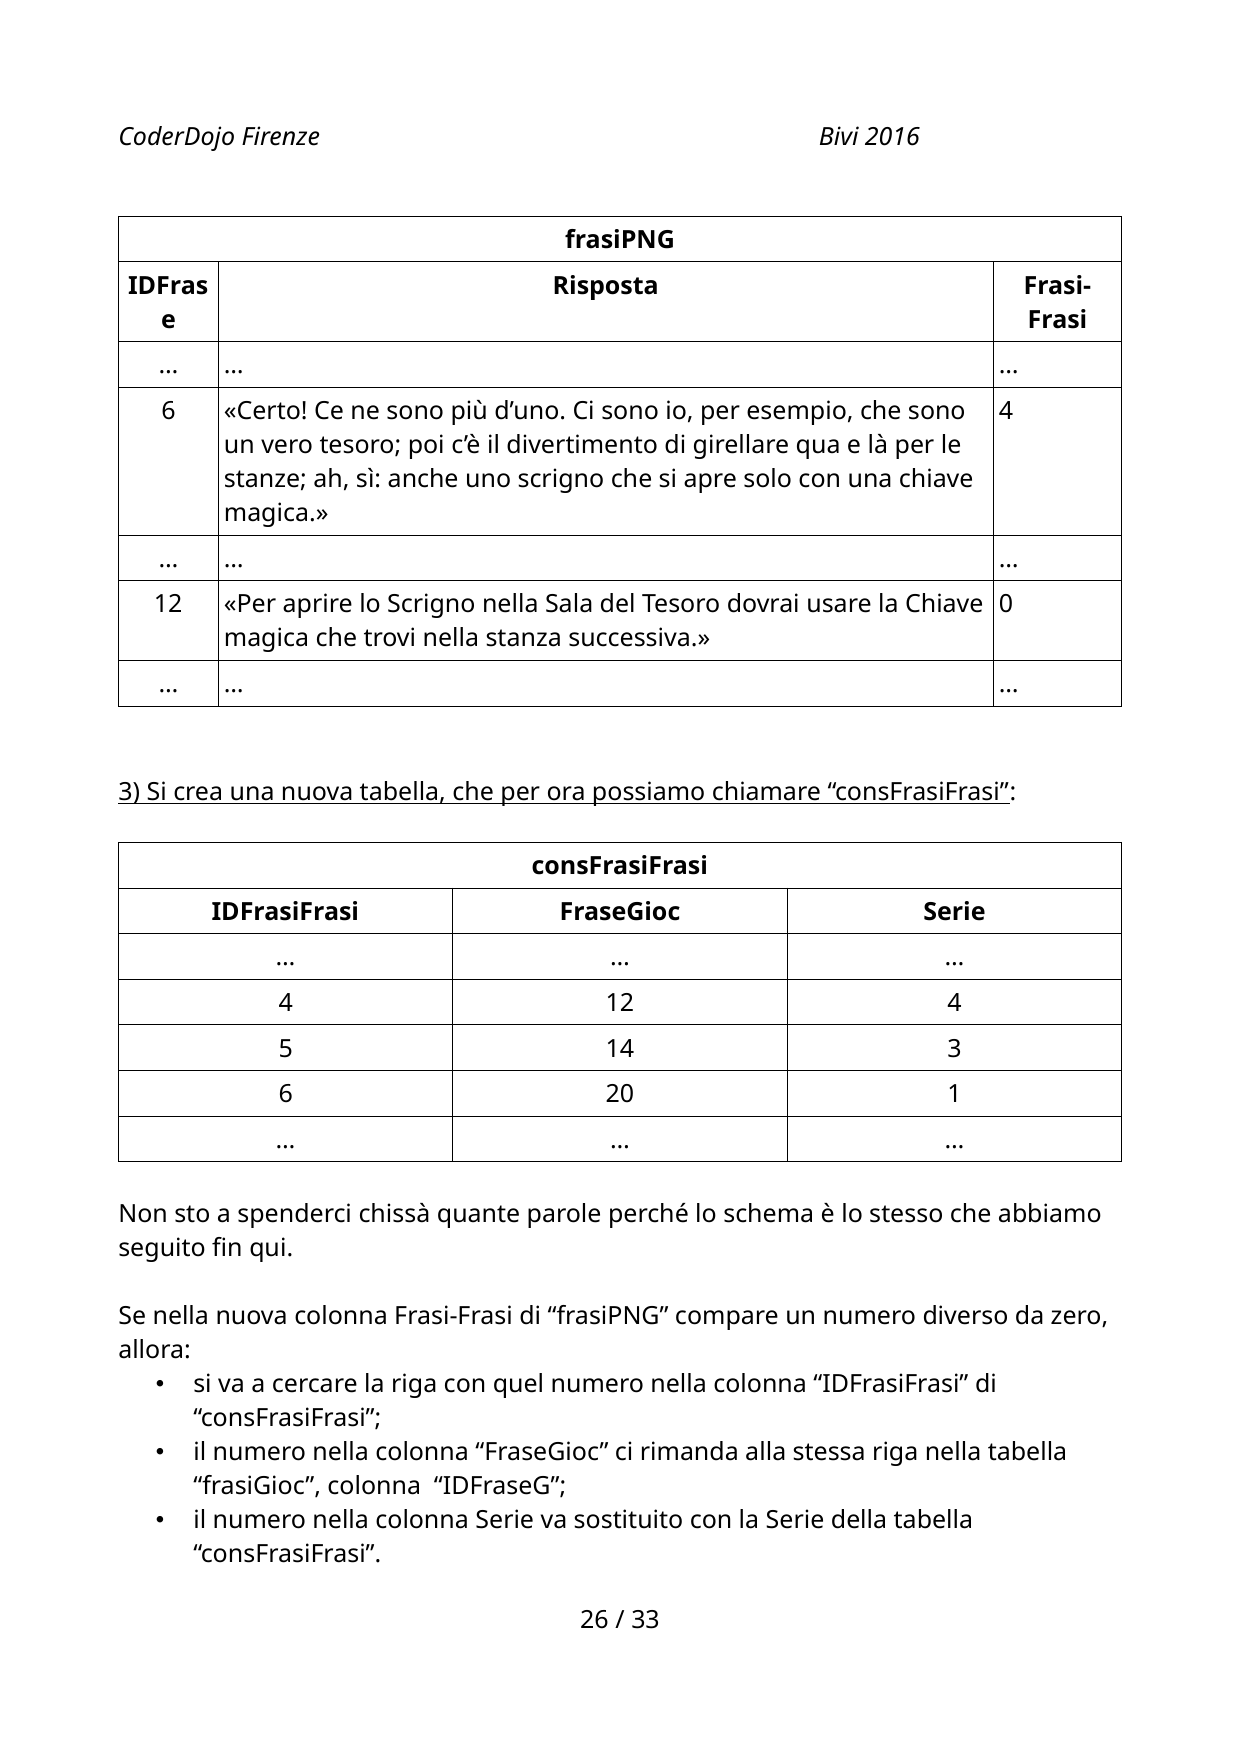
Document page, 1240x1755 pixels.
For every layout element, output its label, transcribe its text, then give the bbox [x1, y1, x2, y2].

table_cell … [219, 342, 993, 387]
table_cell Frasi-Frasi [994, 262, 1121, 341]
table_cell … [788, 934, 1121, 979]
table_cell 4 [119, 980, 452, 1024]
table_cell 6 [119, 388, 218, 534]
table_cell 14 [453, 1025, 787, 1070]
table_cell … [219, 661, 993, 706]
table_cell 6 [119, 1071, 452, 1116]
table_cell … [119, 1117, 452, 1161]
table_cell … [119, 342, 218, 387]
table_cell 4 [994, 388, 1121, 534]
table_cell «Per aprire lo Scrigno nella Sala del Tesoro dovrai usare la Chiave magica che trovi nella stanza successiva.» [219, 581, 993, 660]
table_cell … [219, 536, 993, 580]
text 3) Si crea una nuova tabella, che per ora possiamo chiamare “consFrasiFrasi”: [118, 774, 1121, 808]
table_header consFrasiFrasi [119, 843, 1121, 887]
table_cell IDFrasiFrasi [119, 889, 452, 933]
table_cell 12 [453, 980, 787, 1024]
table_cell 5 [119, 1025, 452, 1070]
list il numero nella colonna “FraseGioc” ci rimanda alla stessa riga nella tabella “frasiGioc”, colonna “IDFraseG”; [156, 1434, 1121, 1502]
table_cell … [119, 934, 452, 979]
table_cell … [119, 661, 218, 706]
table_cell 20 [453, 1071, 787, 1116]
table_cell «Certo! Ce ne sono più d’uno. Ci sono io, per esempio, che sono un vero tesoro; poi c’è il divertimento di girellare qua e là per le stanze; ah, sì: anche uno scrigno che si apre solo con una chiave magica.» [219, 388, 993, 534]
table_cell 12 [119, 581, 218, 660]
table_cell … [453, 934, 787, 979]
table_cell Risposta [219, 262, 993, 341]
table_cell 4 [788, 980, 1121, 1024]
table_header frasiPNG [119, 217, 1121, 261]
table_cell IDFrase [119, 262, 218, 341]
table_cell 0 [994, 581, 1121, 660]
table_cell … [994, 536, 1121, 580]
table_cell 3 [788, 1025, 1121, 1070]
text Non sto a spenderci chissà quante parole perché lo schema è lo stesso che abbiamo seguito fin qui. [118, 1195, 1121, 1263]
table_cell Serie [788, 889, 1121, 933]
table_cell … [788, 1117, 1121, 1161]
list il numero nella colonna Serie va sostituito con la Serie della tabella “consFrasiFrasi”. [156, 1502, 1121, 1570]
table_cell … [453, 1117, 787, 1161]
table_cell … [994, 342, 1121, 387]
text Se nella nuova colonna Frasi-Frasi di “frasiPNG” compare un numero diverso da zero, allora: [118, 1298, 1121, 1366]
table_cell … [994, 661, 1121, 706]
list si va a cercare la riga con quel numero nella colonna “IDFrasiFrasi” di “consFrasiFrasi”; [156, 1366, 1121, 1434]
table_cell … [119, 536, 218, 580]
table_cell FraseGioc [453, 889, 787, 933]
table_cell 1 [788, 1071, 1121, 1116]
